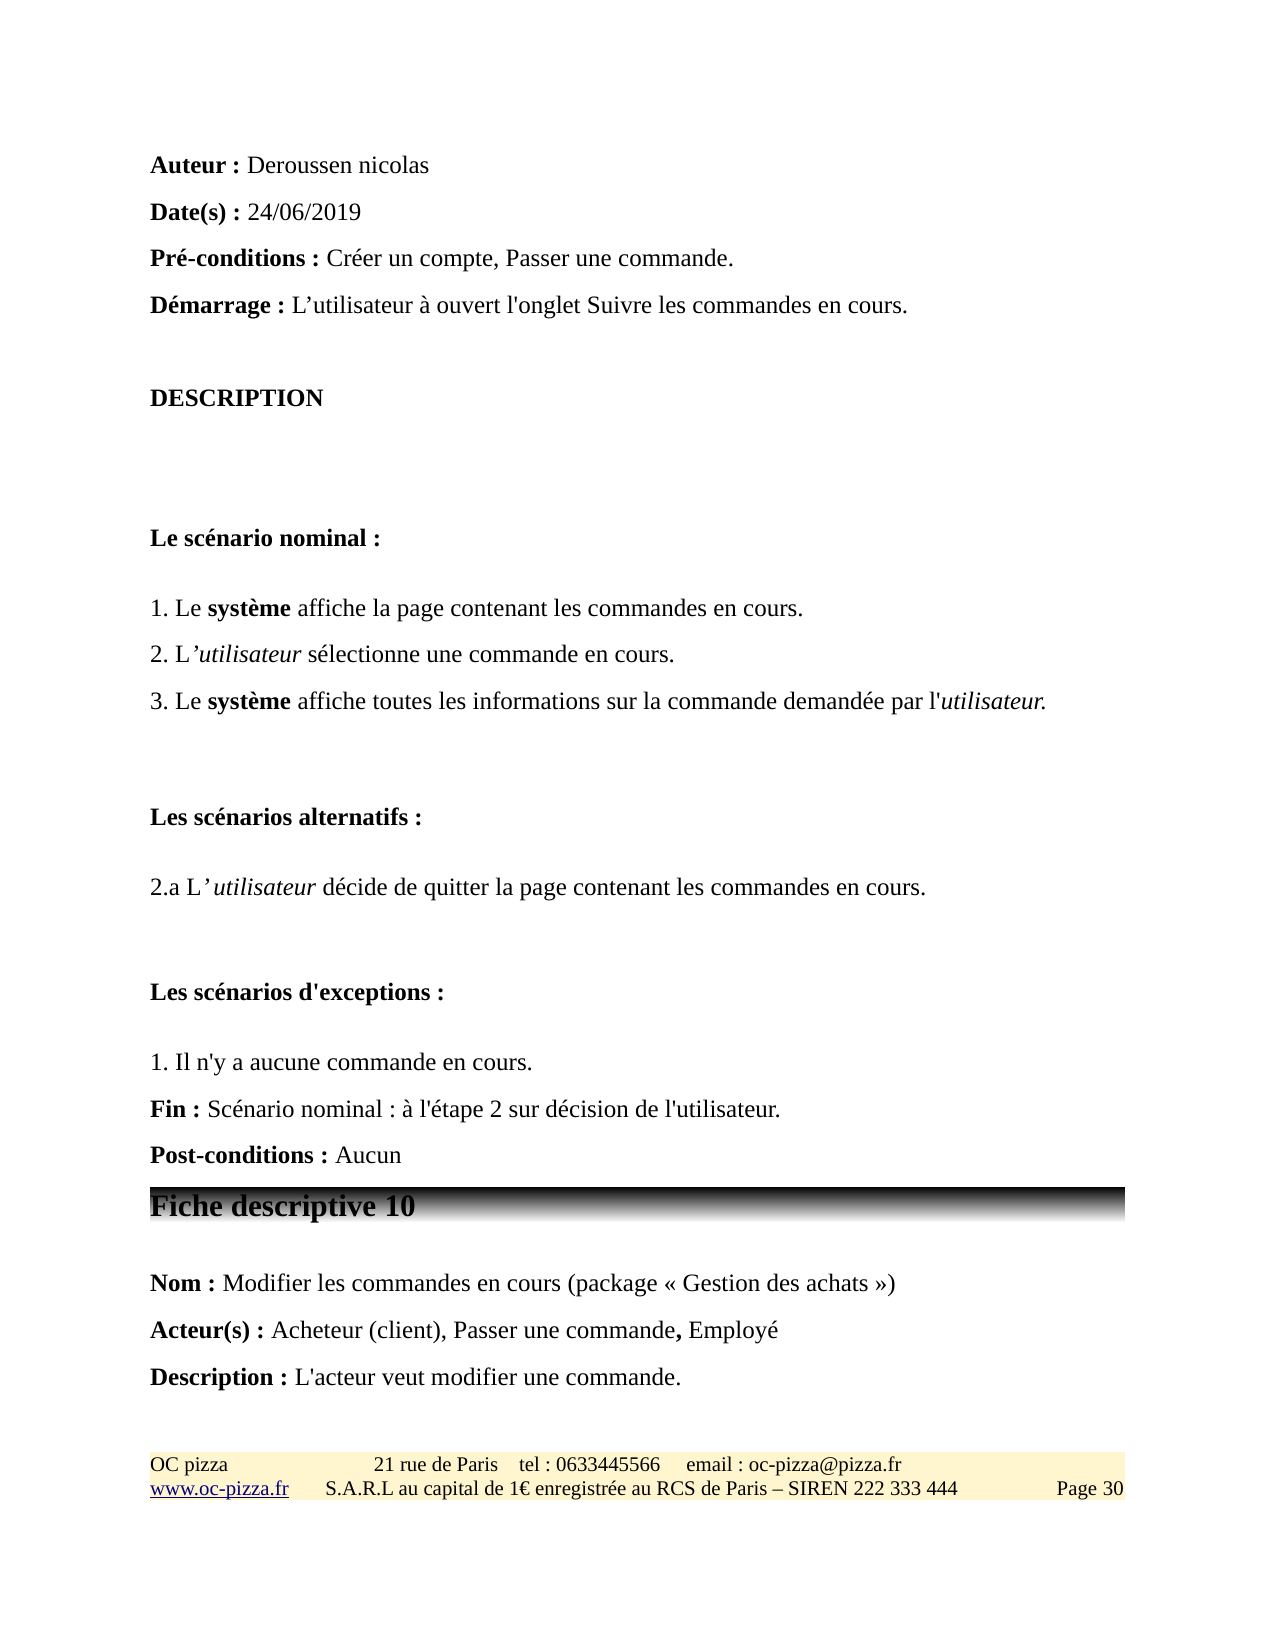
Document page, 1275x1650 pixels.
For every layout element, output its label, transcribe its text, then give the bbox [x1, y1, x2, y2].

text Fin : Scénario nominal : à l'étape 2 sur décision de l'utilisateur. [150, 1094, 1125, 1122]
text Les scénarios d'exceptions : [150, 977, 1125, 1006]
text DESCRIPTION [150, 383, 1125, 412]
text 2.a L’ utilisateur décide de quitter la page contenant les commandes en cours. [150, 872, 1125, 901]
text Fiche descriptive 10 [150, 1187, 1125, 1223]
text Auteur : Deroussen nicolas Date(s) : 24/06/2019 [150, 150, 1125, 225]
text Post-conditions : Aucun [150, 1140, 1125, 1169]
text Pré-conditions : Créer un compte, Passer une commande. Démarrage : L’utilisateur à ouvert l'onglet Suivre les commandes en cours. [150, 243, 1125, 318]
text Les scénarios alternatifs : [150, 802, 1125, 831]
text 1. Le système affiche la page contenant les commandes en cours. 2. L’utilisateur sélectionne une commande en cours. 3. Le système affiche toutes les informations sur la commande demandée par l'utilisateur. [150, 593, 1125, 715]
text 1. Il n'y a aucune commande en cours. [150, 1047, 1125, 1076]
text Nom : Modifier les commandes en cours (package « Gestion des achats ») Acteur(s) : Acheteur (client), Passer une commande, Employé Description : L'acteur veut modifier une commande. [150, 1268, 1125, 1390]
text Le scénario nominal : [150, 523, 1125, 552]
